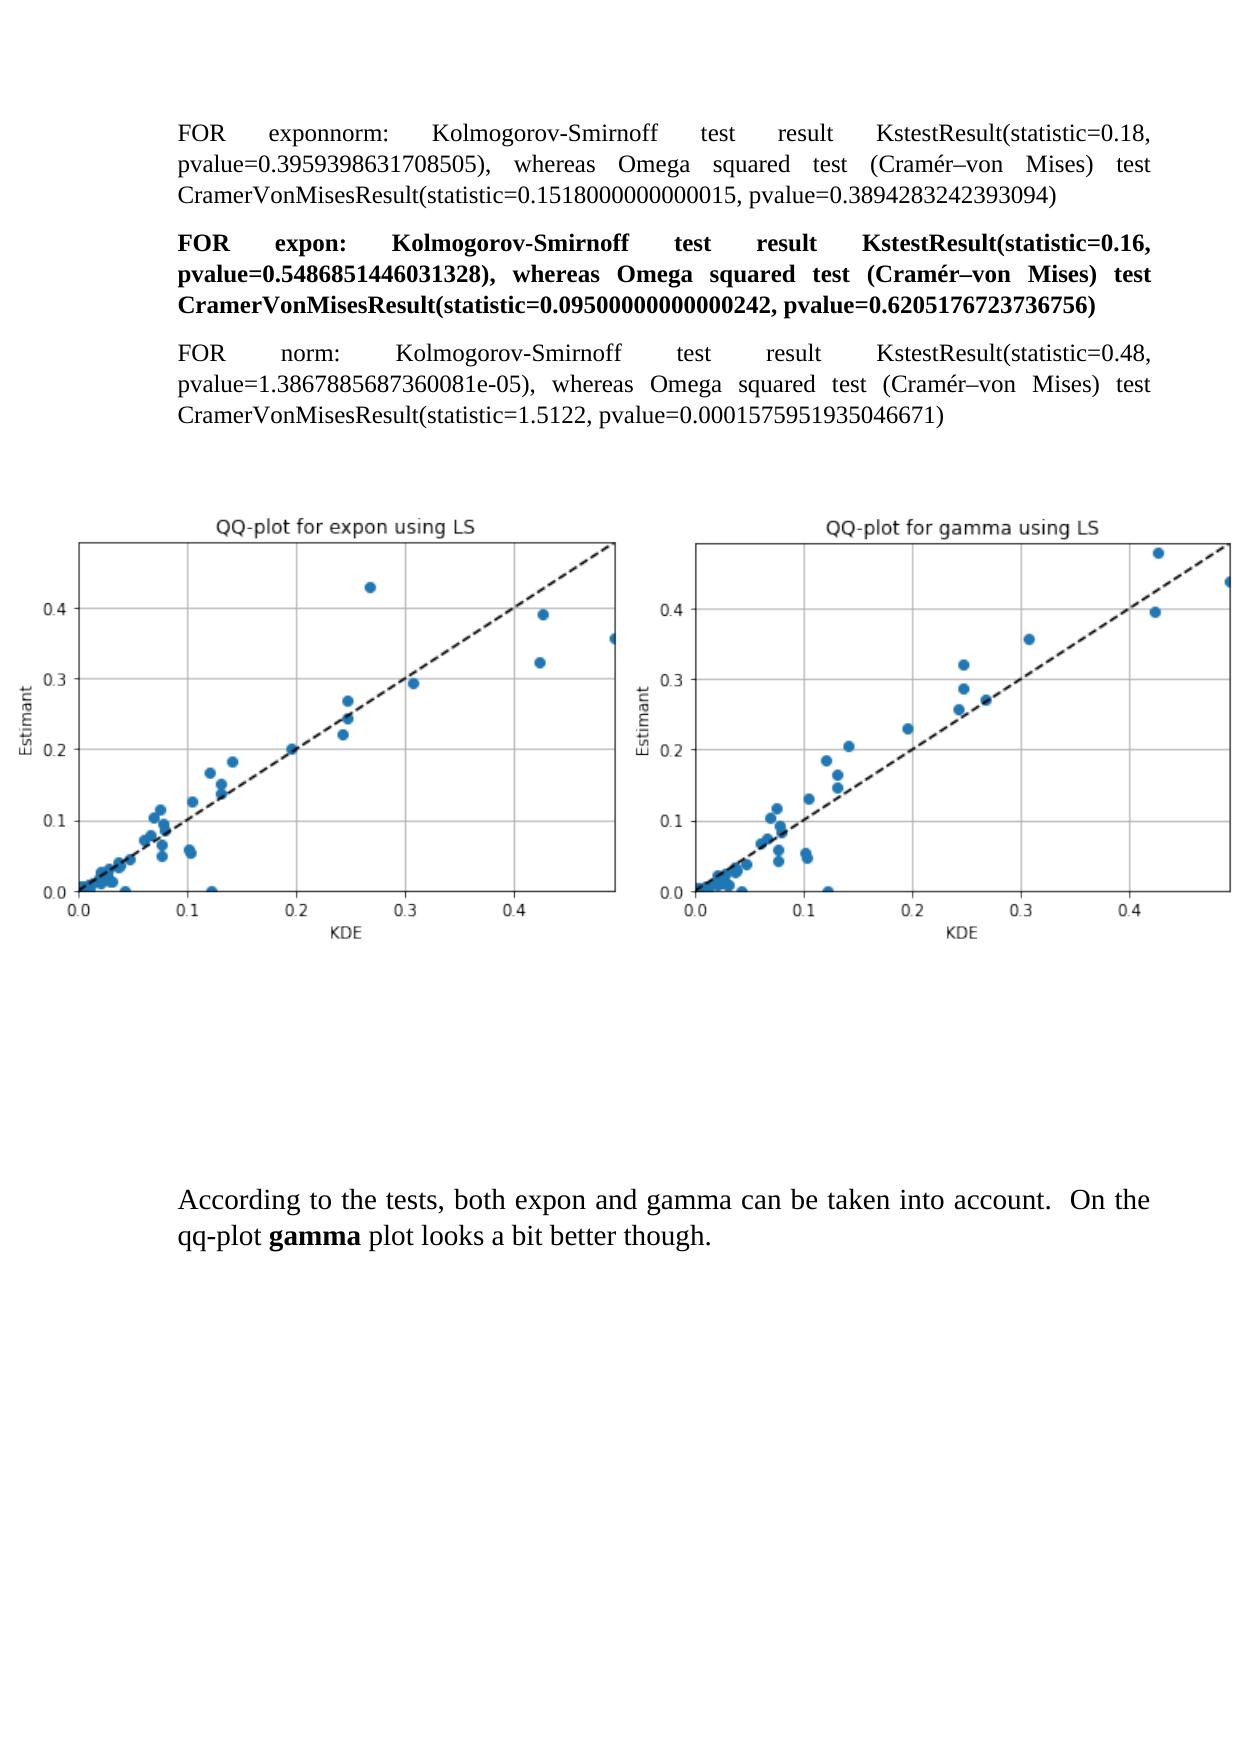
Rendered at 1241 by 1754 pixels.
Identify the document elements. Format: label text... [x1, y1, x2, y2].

picture [8, 507, 1240, 952]
text According to the tests, both expon and gamma can be taken into account. On the qq-plot gamma plot looks a bit better though. [177, 1182, 1152, 1252]
text FOR norm: Kolmogorov-Smirnoff test result KstestResult(statistic=0.48, pvalue=1.3867885687360081e-05), whereas Omega squared test (Cramér–von Mises) test CramerVonMisesResult(statistic=1.5122, pvalue=0.0001575951935046671) [177, 338, 1152, 428]
text FOR expon: Kolmogorov-Smirnoff test result KstestResult(statistic=0.16, pvalue=0.5486851446031328), whereas Omega squared test (Cramér–von Mises) test CramerVonMisesResult(statistic=0.09500000000000242, pvalue=0.6205176723736756) [177, 228, 1152, 319]
text FOR exponnorm: Kolmogorov-Smirnoff test result KstestResult(statistic=0.18, pvalue=0.3959398631708505), whereas Omega squared test (Cramér–von Mises) test CramerVonMisesResult(statistic=0.1518000000000015, pvalue=0.3894283242393094) [177, 118, 1152, 209]
